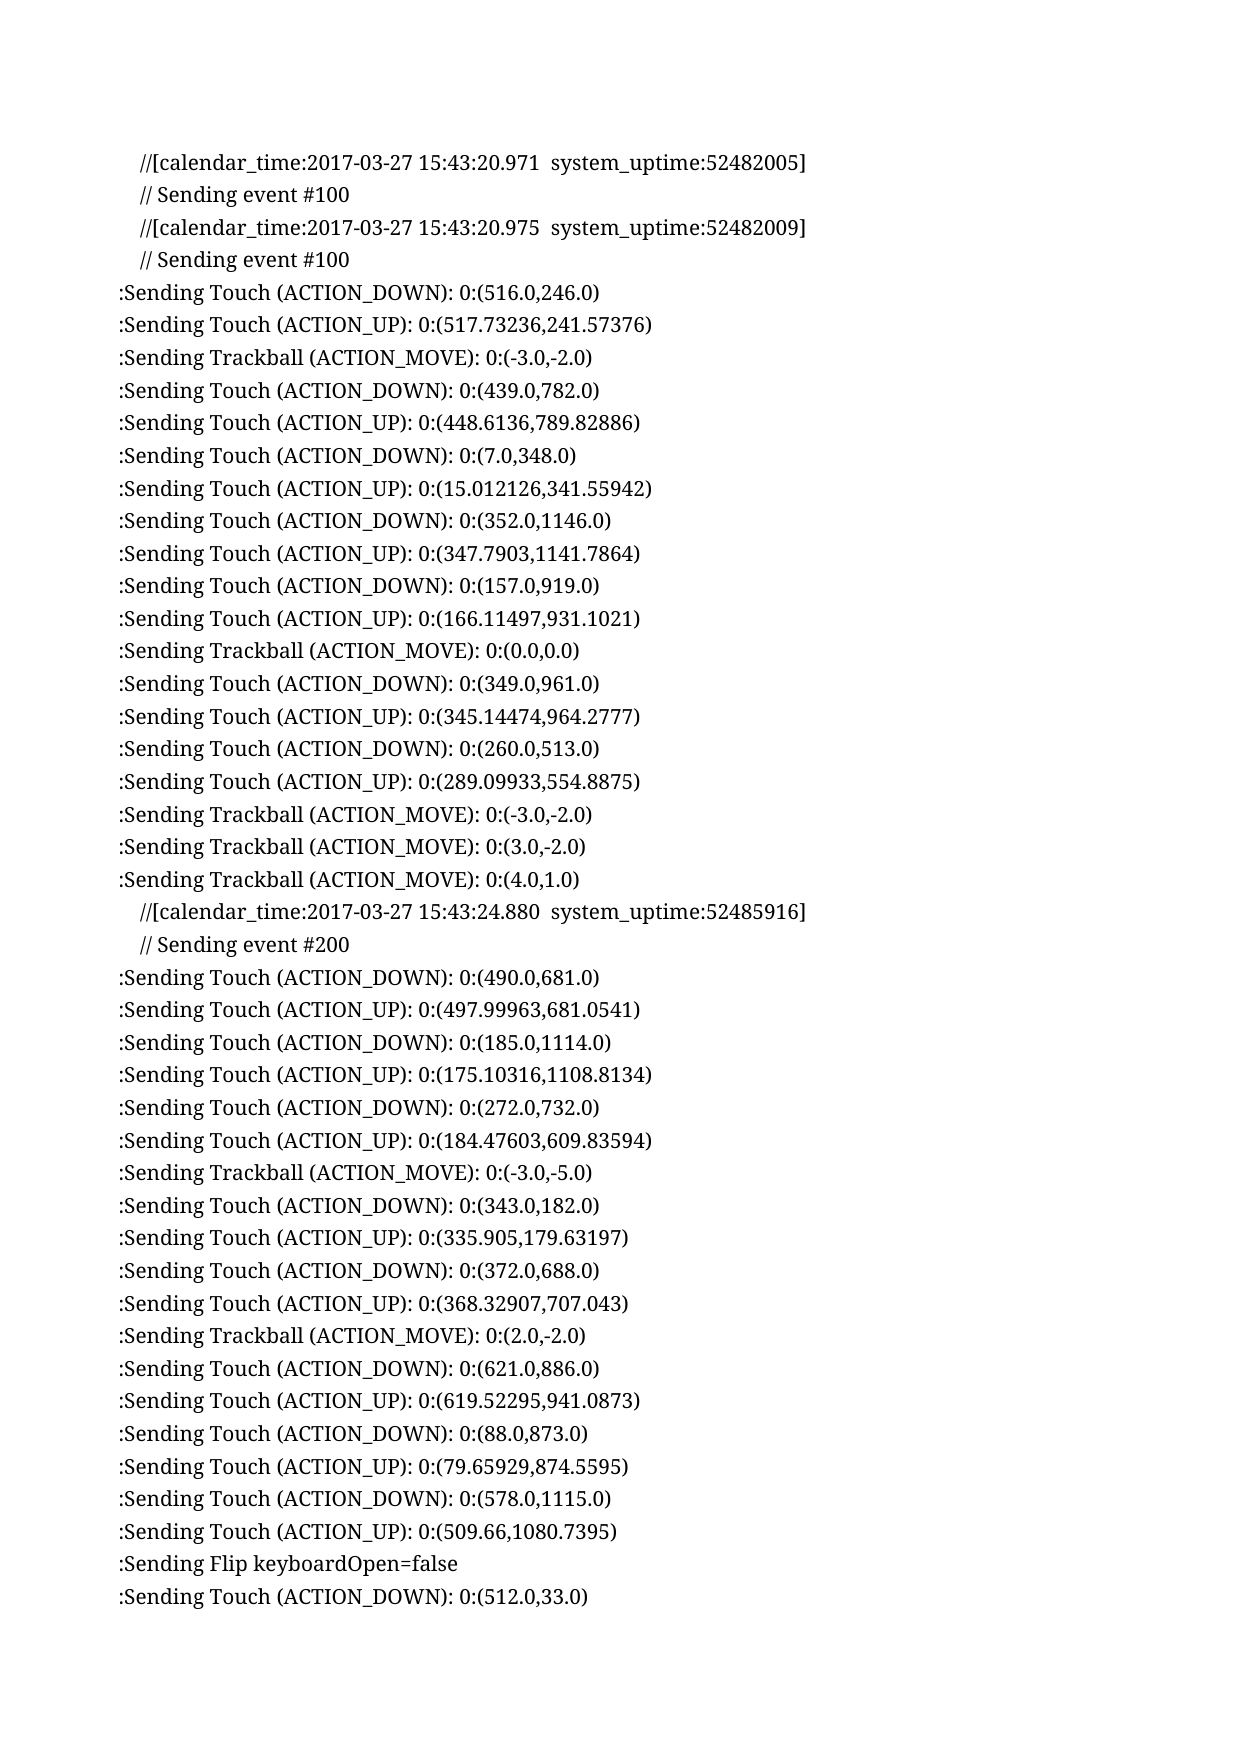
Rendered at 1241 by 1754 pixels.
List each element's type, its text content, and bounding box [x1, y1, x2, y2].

text :Sending Touch (ACTION_UP): 0:(509.66,1080.7395) [118, 1517, 1122, 1545]
text // Sending event #100 [118, 245, 1122, 274]
text :Sending Touch (ACTION_DOWN): 0:(343.0,182.0) [118, 1191, 1122, 1219]
text :Sending Touch (ACTION_DOWN): 0:(516.0,246.0) [118, 278, 1122, 306]
text :Sending Touch (ACTION_DOWN): 0:(157.0,919.0) [118, 571, 1122, 600]
text :Sending Flip keyboardOpen=false [118, 1549, 1122, 1578]
text :Sending Touch (ACTION_DOWN): 0:(7.0,348.0) [118, 441, 1122, 469]
text :Sending Touch (ACTION_UP): 0:(368.32907,707.043) [118, 1289, 1122, 1317]
text // Sending event #100 [118, 180, 1122, 209]
text :Sending Touch (ACTION_DOWN): 0:(372.0,688.0) [118, 1256, 1122, 1284]
text :Sending Trackball (ACTION_MOVE): 0:(2.0,-2.0) [118, 1321, 1122, 1350]
text //[calendar_time:2017-03-27 15:43:20.975 system_uptime:52482009] [118, 213, 1122, 241]
text :Sending Touch (ACTION_DOWN): 0:(512.0,33.0) [118, 1582, 1122, 1611]
text //[calendar_time:2017-03-27 15:43:24.880 system_uptime:52485916] [118, 897, 1122, 926]
text :Sending Touch (ACTION_DOWN): 0:(260.0,513.0) [118, 734, 1122, 763]
text :Sending Touch (ACTION_UP): 0:(175.10316,1108.8134) [118, 1061, 1122, 1089]
text // Sending event #200 [118, 930, 1122, 958]
text :Sending Trackball (ACTION_MOVE): 0:(0.0,0.0) [118, 637, 1122, 665]
text :Sending Touch (ACTION_UP): 0:(79.65929,874.5595) [118, 1452, 1122, 1480]
text :Sending Touch (ACTION_DOWN): 0:(88.0,873.0) [118, 1419, 1122, 1448]
text :Sending Touch (ACTION_UP): 0:(166.11497,931.1021) [118, 604, 1122, 632]
text :Sending Touch (ACTION_UP): 0:(335.905,179.63197) [118, 1223, 1122, 1252]
text :Sending Touch (ACTION_DOWN): 0:(490.0,681.0) [118, 963, 1122, 991]
text :Sending Touch (ACTION_UP): 0:(517.73236,241.57376) [118, 311, 1122, 339]
text :Sending Trackball (ACTION_MOVE): 0:(3.0,-2.0) [118, 832, 1122, 861]
text :Sending Touch (ACTION_DOWN): 0:(185.0,1114.0) [118, 1028, 1122, 1056]
text :Sending Trackball (ACTION_MOVE): 0:(-3.0,-5.0) [118, 1158, 1122, 1187]
text :Sending Trackball (ACTION_MOVE): 0:(-3.0,-2.0) [118, 800, 1122, 828]
text :Sending Touch (ACTION_UP): 0:(15.012126,341.55942) [118, 474, 1122, 502]
text :Sending Trackball (ACTION_MOVE): 0:(4.0,1.0) [118, 865, 1122, 893]
text :Sending Touch (ACTION_UP): 0:(497.99963,681.0541) [118, 995, 1122, 1024]
text :Sending Touch (ACTION_DOWN): 0:(621.0,886.0) [118, 1354, 1122, 1382]
text :Sending Touch (ACTION_DOWN): 0:(439.0,782.0) [118, 376, 1122, 404]
text :Sending Touch (ACTION_UP): 0:(345.14474,964.2777) [118, 702, 1122, 730]
text :Sending Touch (ACTION_UP): 0:(619.52295,941.0873) [118, 1387, 1122, 1415]
text :Sending Touch (ACTION_DOWN): 0:(349.0,961.0) [118, 669, 1122, 698]
text :Sending Touch (ACTION_UP): 0:(184.47603,609.83594) [118, 1126, 1122, 1154]
text :Sending Touch (ACTION_DOWN): 0:(352.0,1146.0) [118, 506, 1122, 535]
text :Sending Touch (ACTION_UP): 0:(289.09933,554.8875) [118, 767, 1122, 796]
text :Sending Touch (ACTION_UP): 0:(448.6136,789.82886) [118, 408, 1122, 437]
text //[calendar_time:2017-03-27 15:43:20.971 system_uptime:52482005] [118, 148, 1122, 176]
text :Sending Touch (ACTION_DOWN): 0:(578.0,1115.0) [118, 1484, 1122, 1513]
text :Sending Touch (ACTION_UP): 0:(347.7903,1141.7864) [118, 539, 1122, 567]
text :Sending Trackball (ACTION_MOVE): 0:(-3.0,-2.0) [118, 343, 1122, 372]
text :Sending Touch (ACTION_DOWN): 0:(272.0,732.0) [118, 1093, 1122, 1122]
